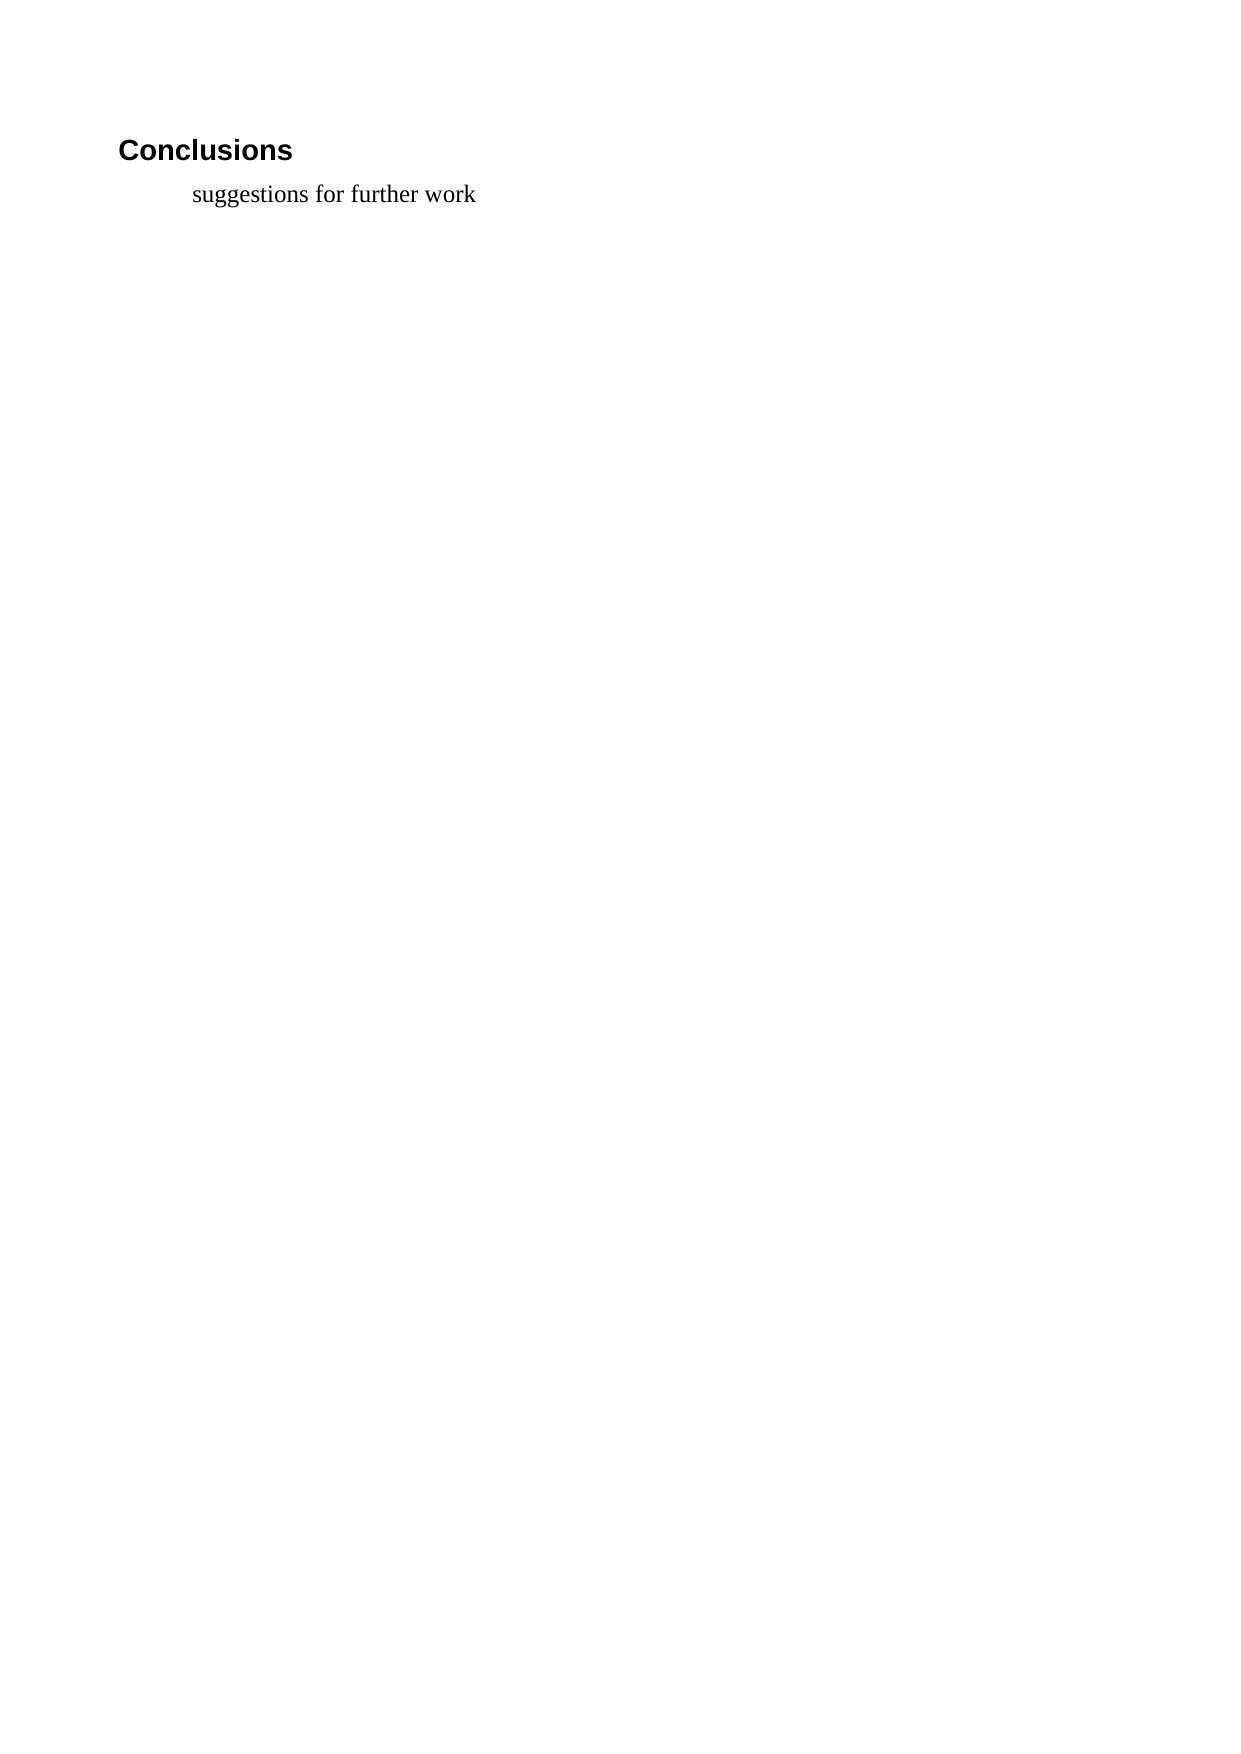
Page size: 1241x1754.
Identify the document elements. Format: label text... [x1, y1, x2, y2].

text suggestions for further work [118, 179, 1122, 207]
subtitle Conclusions [118, 133, 1122, 166]
